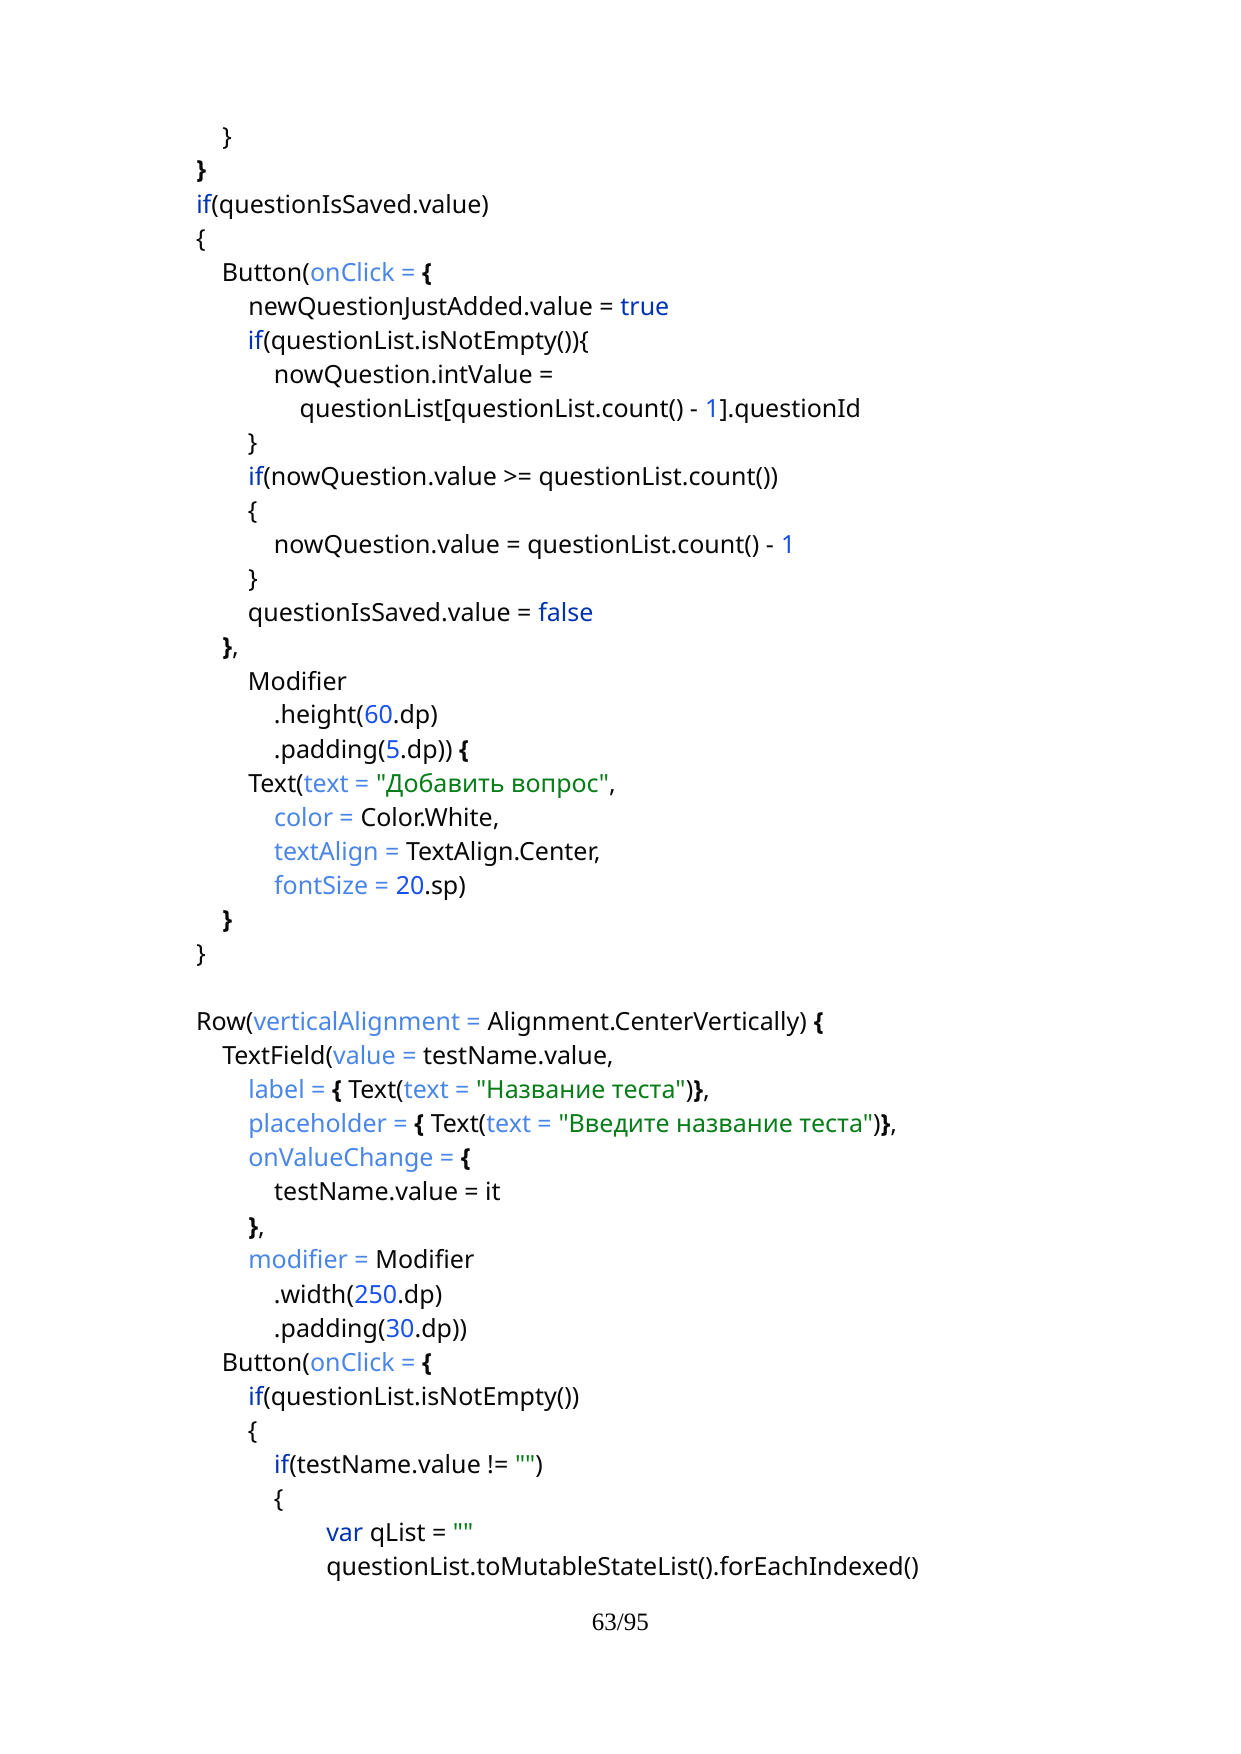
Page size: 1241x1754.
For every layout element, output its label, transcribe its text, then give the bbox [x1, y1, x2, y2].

text } } if(questionIsSaved.value) { Button(onClick = { newQuestionJustAdded.value = true if(questionList.isNotEmpty()){ nowQuestion.intValue = questionList[questionList.count() - 1].questionId } if(nowQuestion.value >= questionList.count()) { nowQuestion.value = questionList.count() - 1 } questionIsSaved.value = false }, Modifier .height(60.dp) .padding(5.dp)) { Text(text = "Добавить вопрос", color = Color.White, textAlign = TextAlign.Center, fontSize = 20.sp) } } Row(verticalAlignment = Alignment.CenterVertically) { TextField(value = testName.value, label = { Text(text = "Название теста")}, placeholder = { Text(text = "Введите название теста")}, onValueChange = { testName.value = it }, modifier = Modifier .width(250.dp) .padding(30.dp)) Button(onClick = { if(questionList.isNotEmpty()) { if(testName.value != "") { var qList = "" questionList.toMutableStateList().forEachIndexed() [118, 118, 1122, 1583]
